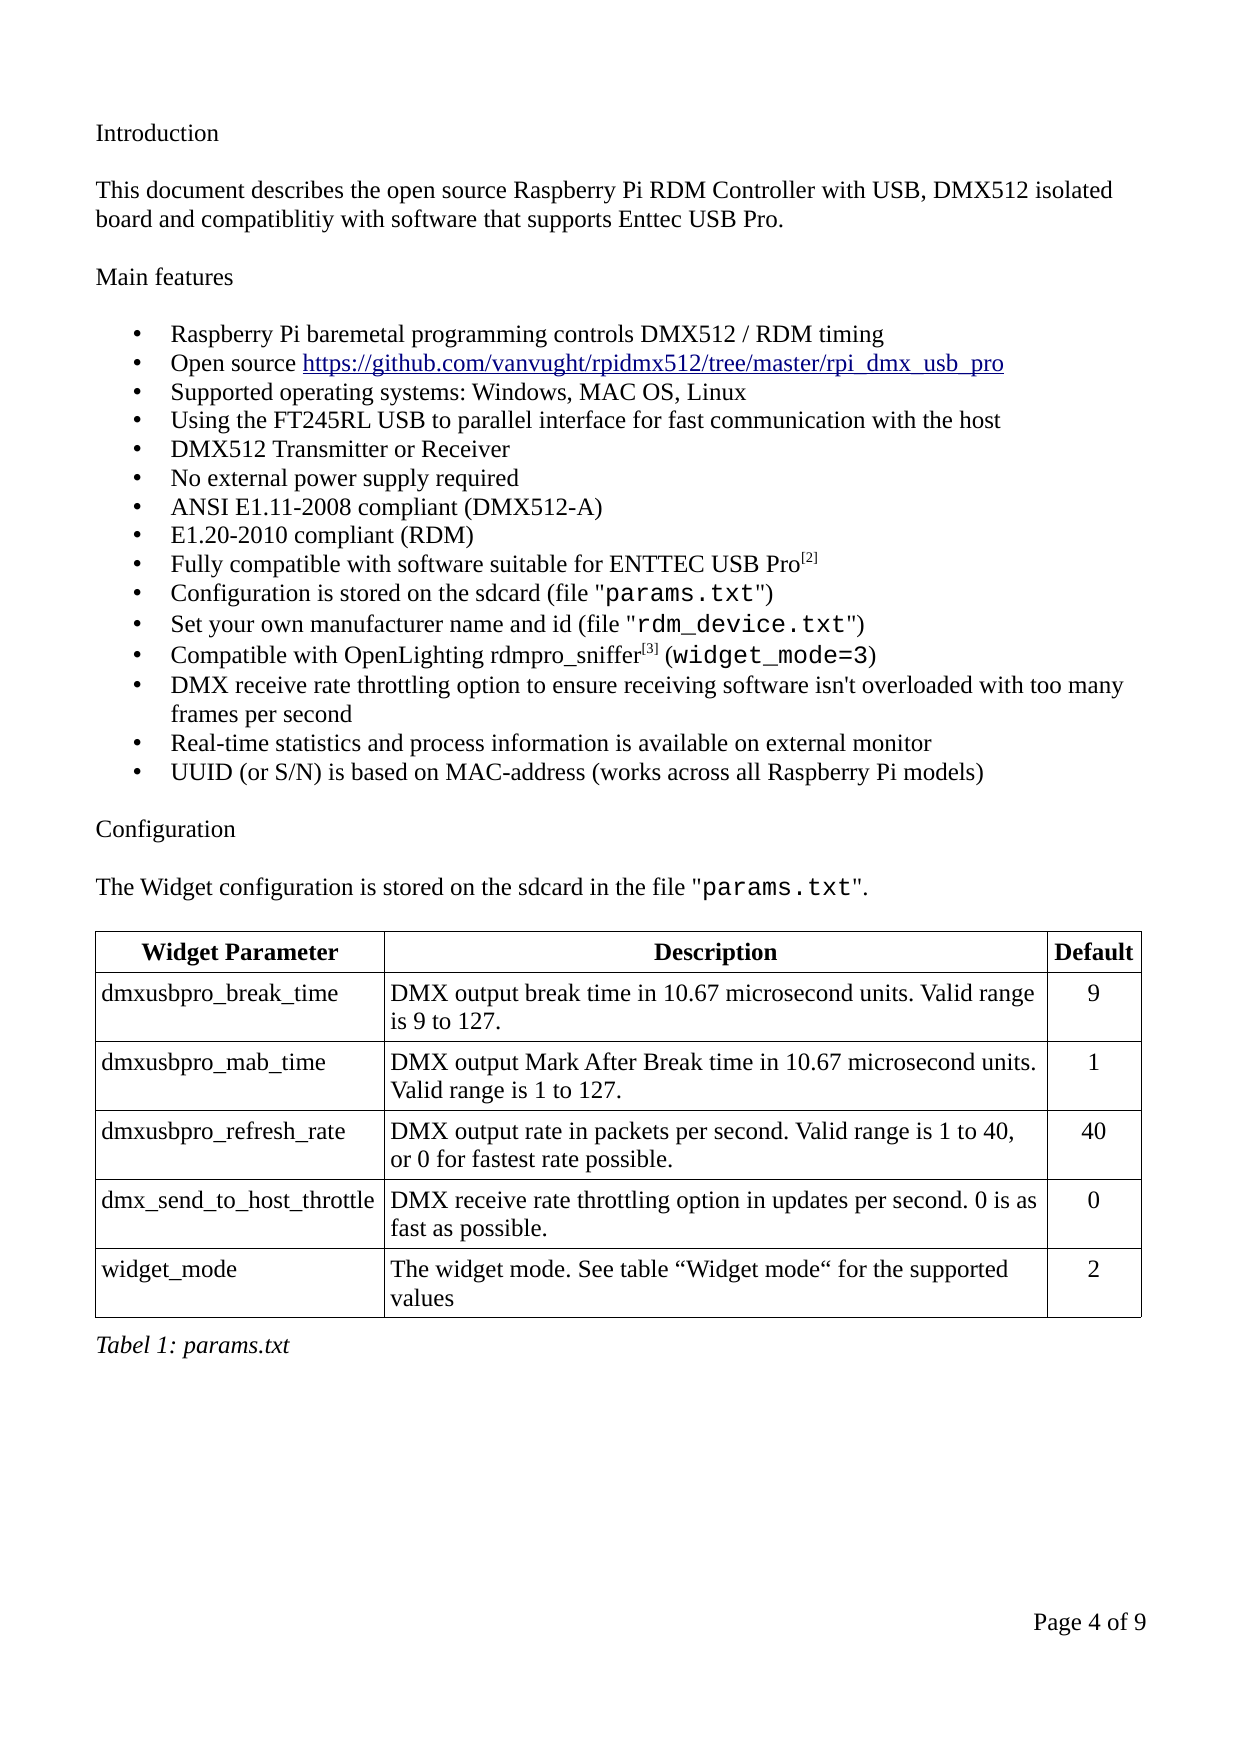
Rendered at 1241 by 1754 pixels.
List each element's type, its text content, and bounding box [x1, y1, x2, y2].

table_cell dmx_send_to_host_throttle [96, 1180, 384, 1248]
list E1.20-2010 compliant (RDM) [133, 521, 1146, 549]
table_cell 40 [1048, 1111, 1141, 1179]
list Configuration is stored on the sdcard (file "params.txt") [133, 578, 1146, 609]
table_cell dmxusbpro_mab_time [96, 1042, 384, 1110]
list Real-time statistics and process information is available on external monitor [133, 728, 1146, 757]
text Main features [95, 262, 1146, 291]
list ANSI E1.11-2008 compliant (DMX512-A) [133, 492, 1146, 521]
list Compatible with OpenLighting rdmpro_sniffer[3] (widget_mode=3) [133, 640, 1146, 671]
list DMX receive rate throttling option to ensure receiving software isn't overloaded with too many frames per second [133, 671, 1146, 728]
table_cell DMX output break time in 10.67 microsecond units. Valid range is 9 to 127. [385, 973, 1047, 1041]
table_cell 1 [1048, 1042, 1141, 1110]
table_header Description [385, 932, 1047, 972]
list Supported operating systems: Windows, MAC OS, Linux [133, 377, 1146, 406]
list Set your own manufacturer name and id (file "rdm_device.txt") [133, 609, 1146, 640]
table_cell widget_mode [96, 1249, 384, 1317]
text This document describes the open source Raspberry Pi RDM Controller with USB, DMX512 isolated board and compatiblitiy with software that supports Enttec USB Pro. [95, 176, 1146, 233]
text Introduction [95, 118, 1146, 147]
list Using the FT245RL USB to parallel interface for fast communication with the host [133, 406, 1146, 434]
table_cell 0 [1048, 1180, 1141, 1248]
table_cell DMX receive rate throttling option in updates per second. 0 is as fast as possible. [385, 1180, 1047, 1248]
text Configuration [95, 814, 1146, 843]
table_cell dmxusbpro_break_time [96, 973, 384, 1041]
list No external power supply required [133, 463, 1146, 492]
table_cell DMX output Mark After Break time in 10.67 microsecond units. Valid range is 1 to 127. [385, 1042, 1047, 1110]
table_header Widget Parameter [96, 932, 384, 972]
table_cell 9 [1048, 973, 1141, 1041]
table_cell dmxusbpro_refresh_rate [96, 1111, 384, 1179]
text The Widget configuration is stored on the sdcard in the file "params.txt". [95, 872, 1146, 903]
table_cell The widget mode. See table “Widget mode“ for the supported values [385, 1249, 1047, 1317]
table_header Default [1048, 932, 1141, 972]
table_cell 2 [1048, 1249, 1141, 1317]
list UUID (or S/N) is based on MAC-address (works across all Raspberry Pi models) [133, 757, 1146, 786]
list Fully compatible with software suitable for ENTTEC USB Pro[2] [133, 549, 1146, 578]
list Raspberry Pi baremetal programming controls DMX512 / RDM timing [133, 319, 1146, 348]
list DMX512 Transmitter or Receiver [133, 434, 1146, 463]
text Tabel 1: params.txt [95, 1330, 1146, 1358]
list Open source https://github.com/vanvught/rpidmx512/tree/master/rpi_dmx_usb_pro [133, 348, 1146, 377]
table_cell DMX output rate in packets per second. Valid range is 1 to 40, or 0 for fastest rate possible. [385, 1111, 1047, 1179]
